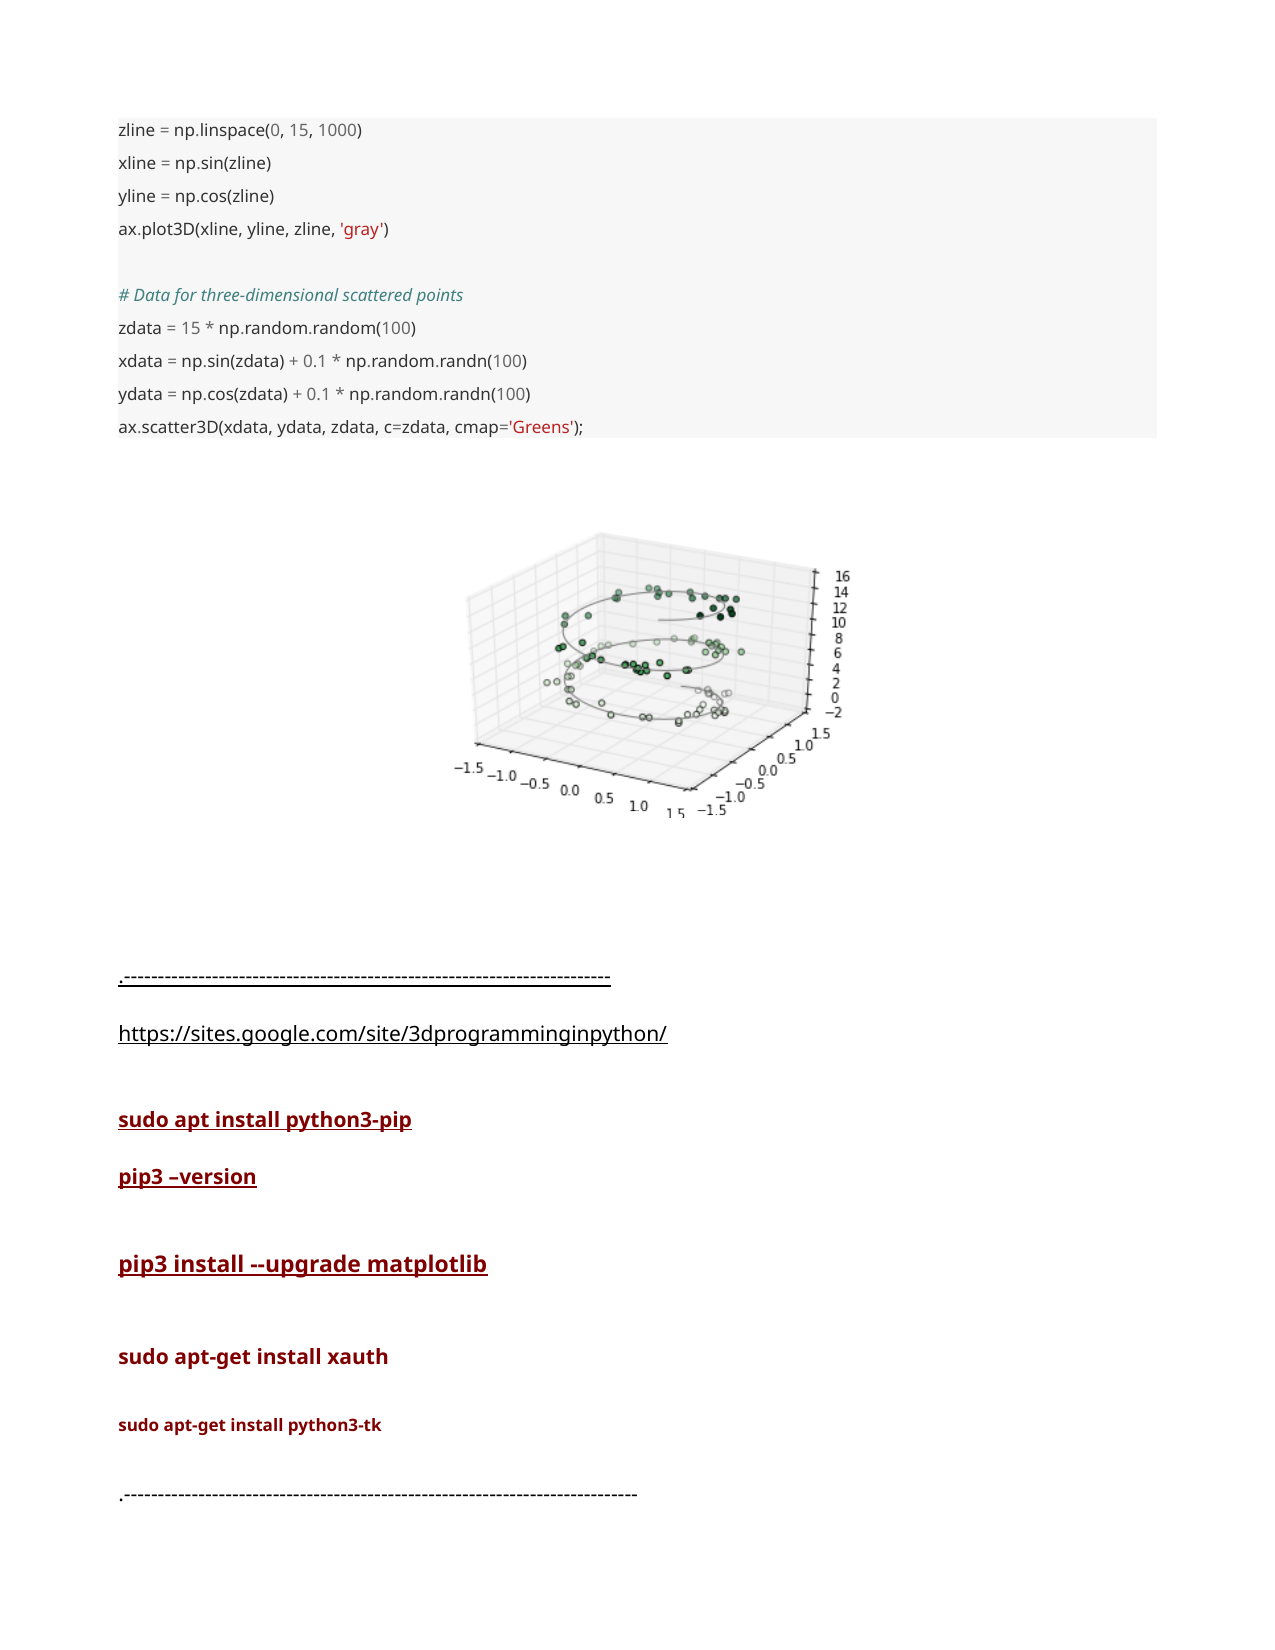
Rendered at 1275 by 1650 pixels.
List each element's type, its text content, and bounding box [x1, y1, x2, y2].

text sudo apt-get install python3-tk [118, 1413, 1157, 1436]
text sudo apt-get install xauth [118, 1342, 1157, 1370]
text ax.scatter3D(xdata, ydata, zdata, c=zdata, cmap='Greens'); [118, 415, 1157, 438]
text https://sites.google.com/site/3dprogramminginpython/ [118, 1018, 1157, 1047]
text pip3 install --upgrade matplotlib [118, 1248, 1157, 1279]
text ydata = np.cos(zdata) + 0.1 * np.random.randn(100) [118, 382, 1157, 405]
text .------------------------------------------------------------------------ [118, 961, 1157, 990]
text pip3 –version [118, 1162, 1157, 1191]
text zdata = 15 * np.random.random(100) [118, 316, 1157, 339]
text yline = np.cos(zline) [118, 184, 1157, 207]
picture [407, 505, 868, 818]
text xdata = np.sin(zdata) + 0.1 * np.random.randn(100) [118, 349, 1157, 372]
text .---------------------------------------------------------------------------- [118, 1479, 1157, 1507]
text xline = np.sin(zline) [118, 151, 1157, 174]
text sudo apt install python3-pip [118, 1104, 1157, 1133]
text # Data for three-dimensional scattered points [118, 283, 1157, 307]
text ax.plot3D(xline, yline, zline, 'gray') [118, 217, 1157, 240]
text zline = np.linspace(0, 15, 1000) [118, 118, 1157, 141]
